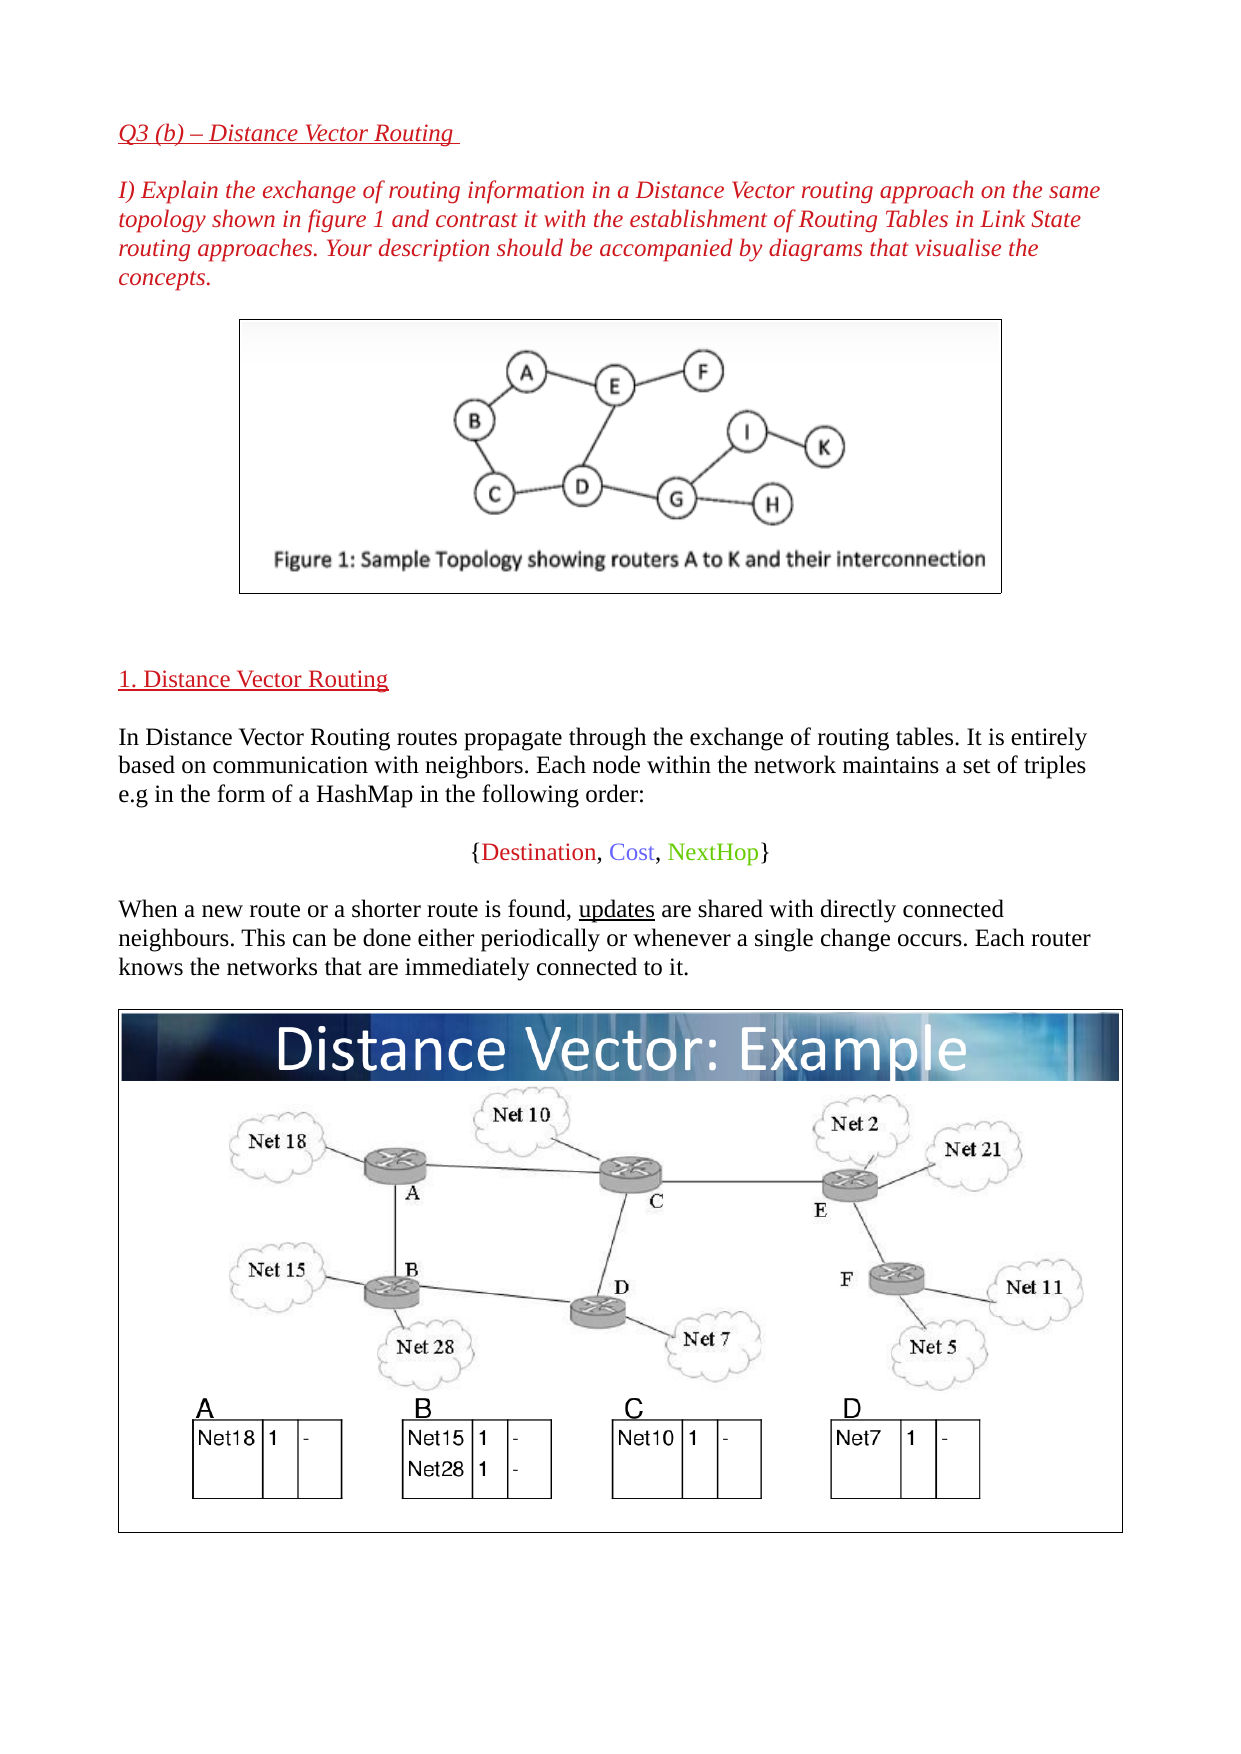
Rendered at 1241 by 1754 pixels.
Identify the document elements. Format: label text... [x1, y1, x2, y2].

text Q3 (b) – Distance Vector Routing [118, 118, 1122, 147]
picture [121, 1012, 1119, 1530]
text {Destination, Cost, NextHop} [118, 837, 1122, 866]
text In Distance Vector Routing routes propagate through the exchange of routing tables. It is entirely based on communication with neighbors. Each node within the network maintains a set of triples e.g in the form of a HashMap in the following order: [118, 722, 1122, 808]
text I) Explain the exchange of routing information in a Distance Vector routing approach on the same topology shown in figure 1 and contrast it with the establishment of Routing Tables in Link State routing approaches. Your description should be accompanied by diagrams that visualise the concepts. [118, 176, 1122, 291]
text 1. Distance Vector Routing [118, 664, 1122, 693]
text When a new route or a shorter route is found, updates are shared with directly connected neighbours. This can be done either periodically or whenever a single change occurs. Each router knows the networks that are immediately connected to it. [118, 894, 1122, 981]
picture [241, 322, 999, 590]
